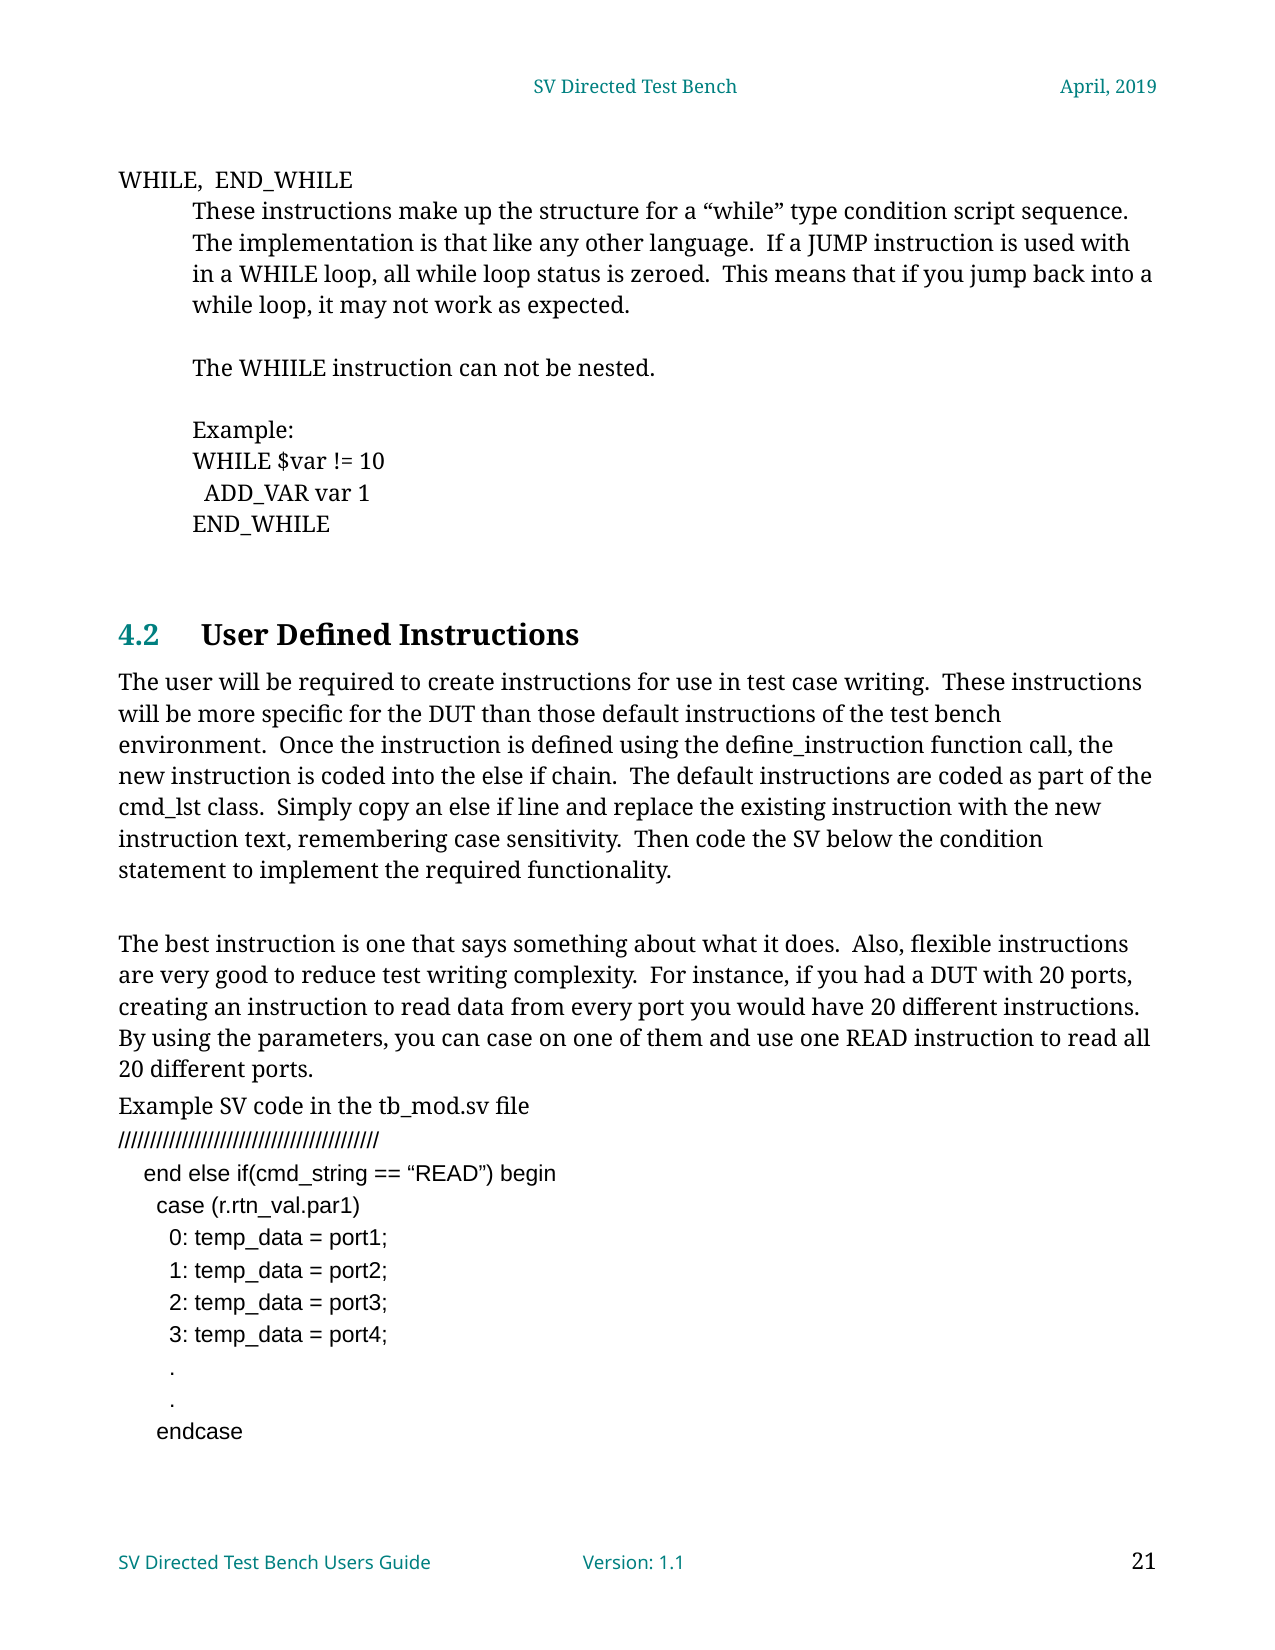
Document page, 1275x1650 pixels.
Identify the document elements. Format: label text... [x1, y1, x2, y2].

text case (r.rtn_val.par1) [118, 1192, 1157, 1218]
text endcase [118, 1418, 1157, 1444]
text end else if(cmd_string == “READ”) begin [118, 1160, 1157, 1186]
text . [118, 1386, 1157, 1412]
text ADD_VAR var 1 [192, 477, 1157, 508]
text 2: temp_data = port3; [118, 1289, 1157, 1315]
text WHILE, END_WHILE [118, 164, 1157, 195]
text The WHIILE instruction can not be nested. [192, 352, 1157, 383]
text 3: temp_data = port4; [118, 1321, 1157, 1348]
text ///////////////////////////////////////// [118, 1127, 1157, 1154]
text The best instruction is one that says something about what it does. Also, flexible instructions are very good to reduce test writing complexity. For instance, if you had a DUT with 20 ports, creating an instruction to read data from every port you would have 20 different instructions. By using the parameters, you can case on one of them and use one READ instruction to read all 20 different ports. [118, 928, 1157, 1084]
text WHILE $var != 10 [192, 445, 1157, 477]
text Example SV code in the tb_mod.sv file [118, 1090, 1157, 1122]
text Example: [192, 414, 1157, 445]
subtitle User Defined Instructions [118, 614, 1157, 654]
text 0: temp_data = port1; [118, 1224, 1157, 1251]
text The user will be required to create instructions for use in test case writing. These instructions will be more specific for the DUT than those default instructions of the test bench environment. Once the instruction is defined using the define_instruction function call, the new instruction is coded into the else if chain. The default instructions are coded as part of the cmd_lst class. Simply copy an else if line and replace the existing instruction with the new instruction text, remembering case sensitivity. Then code the SV below the condition statement to implement the required functionality. [118, 666, 1157, 885]
text . [118, 1353, 1157, 1380]
text These instructions make up the structure for a “while” type condition script sequence. The implementation is that like any other language. If a JUMP instruction is used with in a WHILE loop, all while loop status is zeroed. This means that if you jump back into a while loop, it may not work as expected. [192, 195, 1157, 320]
text END_WHILE [192, 508, 1157, 539]
text 1: temp_data = port2; [118, 1257, 1157, 1283]
